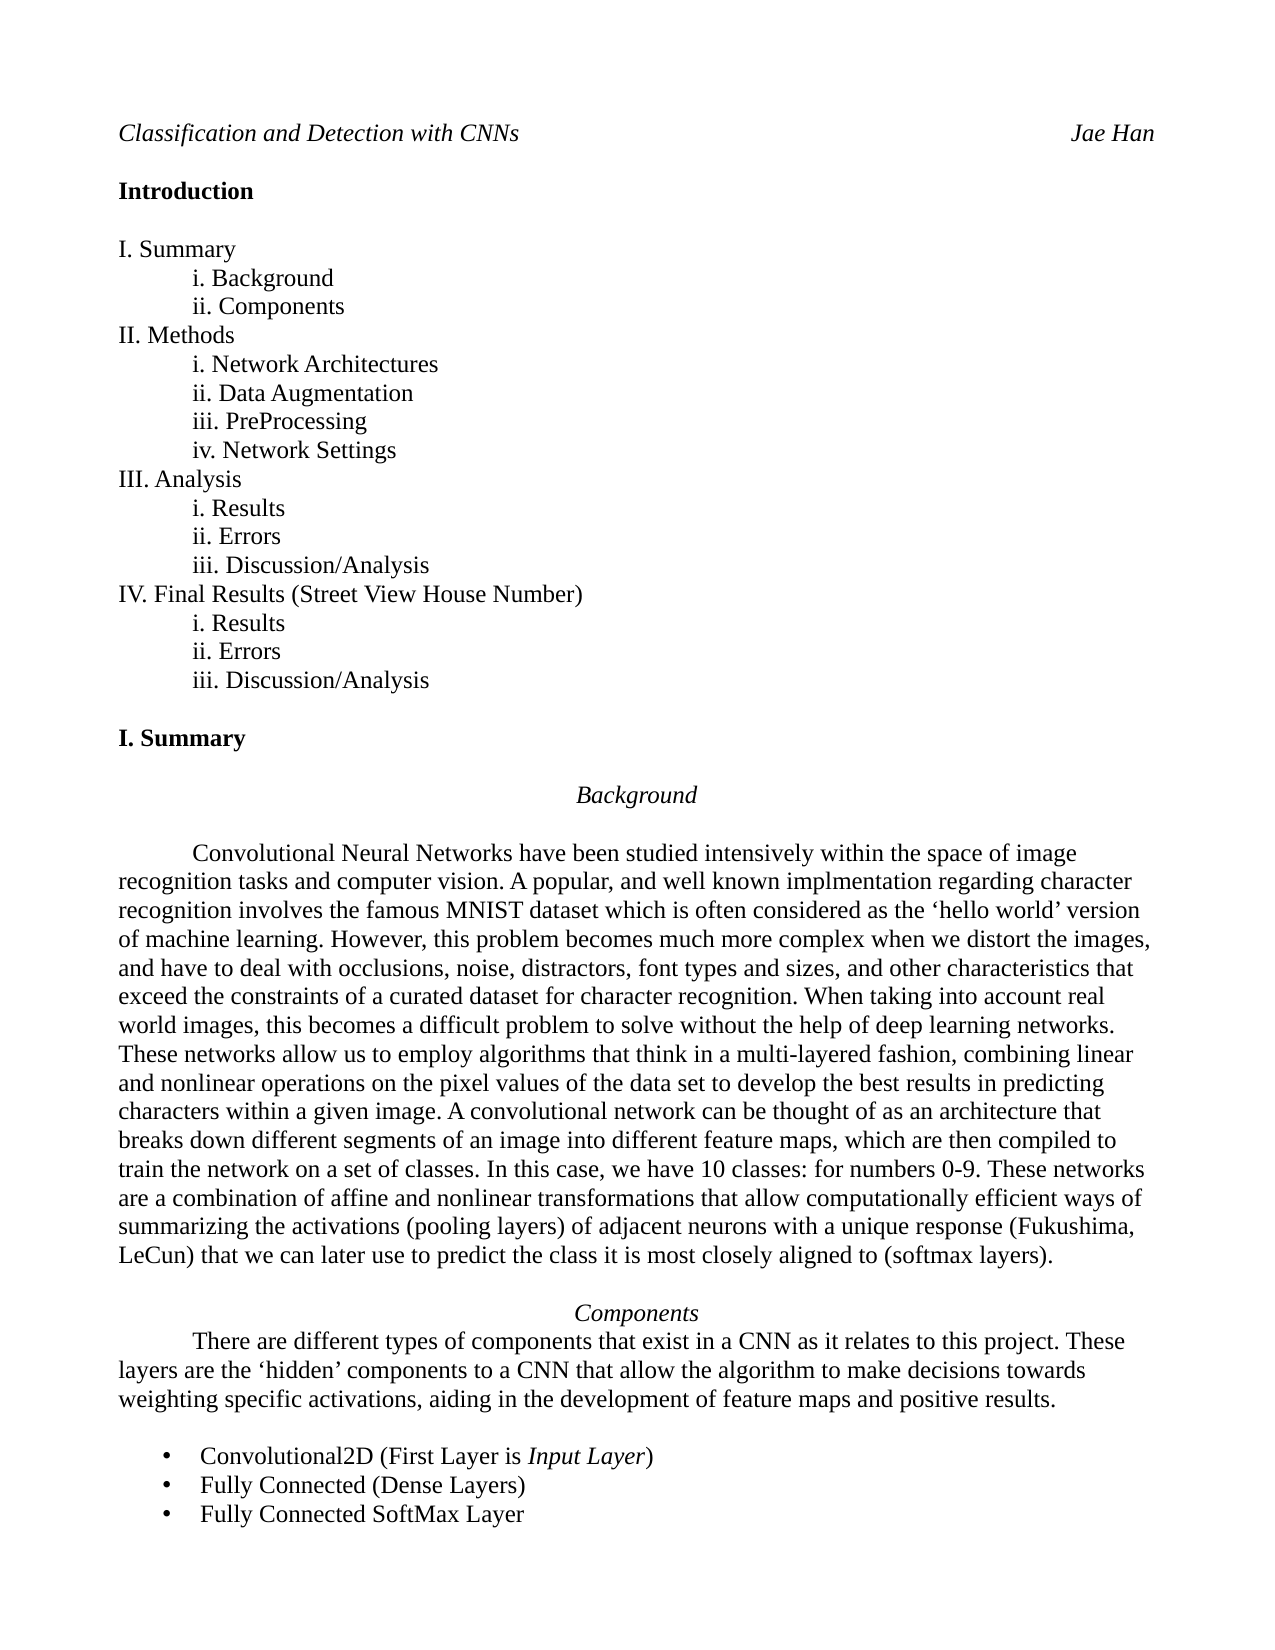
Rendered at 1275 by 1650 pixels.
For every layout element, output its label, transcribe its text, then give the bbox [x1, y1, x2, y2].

text There are different types of components that exist in a CNN as it relates to this project. These layers are the ‘hidden’ components to a CNN that allow the algorithm to make decisions towards weighting specific activations, aiding in the development of feature maps and positive results. [118, 1326, 1157, 1413]
text I. Summary [118, 234, 1157, 263]
text i. Results [118, 493, 1157, 521]
text III. Analysis [118, 464, 1157, 493]
text ii. Components [118, 291, 1157, 320]
text i. Results [118, 608, 1157, 636]
text iii. Discussion/Analysis [118, 665, 1157, 694]
text II. Methods [118, 320, 1157, 349]
list Convolutional2D (First Layer is Input Layer) [162, 1441, 1157, 1470]
text Background [118, 780, 1157, 809]
text Components [118, 1298, 1157, 1326]
text iii. Discussion/Analysis [118, 550, 1157, 579]
text iii. PreProcessing [118, 406, 1157, 435]
text i. Network Architectures [118, 349, 1157, 378]
text iv. Network Settings [118, 435, 1157, 464]
text ii. Errors [118, 636, 1157, 665]
text i. Background [118, 263, 1157, 291]
text Introduction [118, 176, 1157, 205]
text I. Summary [118, 723, 1157, 751]
text Convolutional Neural Networks have been studied intensively within the space of image recognition tasks and computer vision. A popular, and well known implmentation regarding character recognition involves the famous MNIST dataset which is often considered as the ‘hello world’ version of machine learning. However, this problem becomes much more complex when we distort the images, and have to deal with occlusions, noise, distractors, font types and sizes, and other characteristics that exceed the constraints of a curated dataset for character recognition. When taking into account real world images, this becomes a difficult problem to solve without the help of deep learning networks. These networks allow us to employ algorithms that think in a multi-layered fashion, combining linear and nonlinear operations on the pixel values of the data set to develop the best results in predicting characters within a given image. A convolutional network can be thought of as an architecture that breaks down different segments of an image into different feature maps, which are then compiled to train the network on a set of classes. In this case, we have 10 classes: for numbers 0-9. These networks are a combination of affine and nonlinear transformations that allow computationally efficient ways of summarizing the activations (pooling layers) of adjacent neurons with a unique response (Fukushima, LeCun) that we can later use to predict the class it is most closely aligned to (softmax layers). [118, 838, 1157, 1269]
list Fully Connected SoftMax Layer [162, 1499, 1157, 1528]
text ii. Errors [118, 521, 1157, 550]
text IV. Final Results (Street View House Number) [118, 579, 1157, 608]
list Fully Connected (Dense Layers) [162, 1470, 1157, 1499]
text ii. Data Augmentation [118, 378, 1157, 406]
